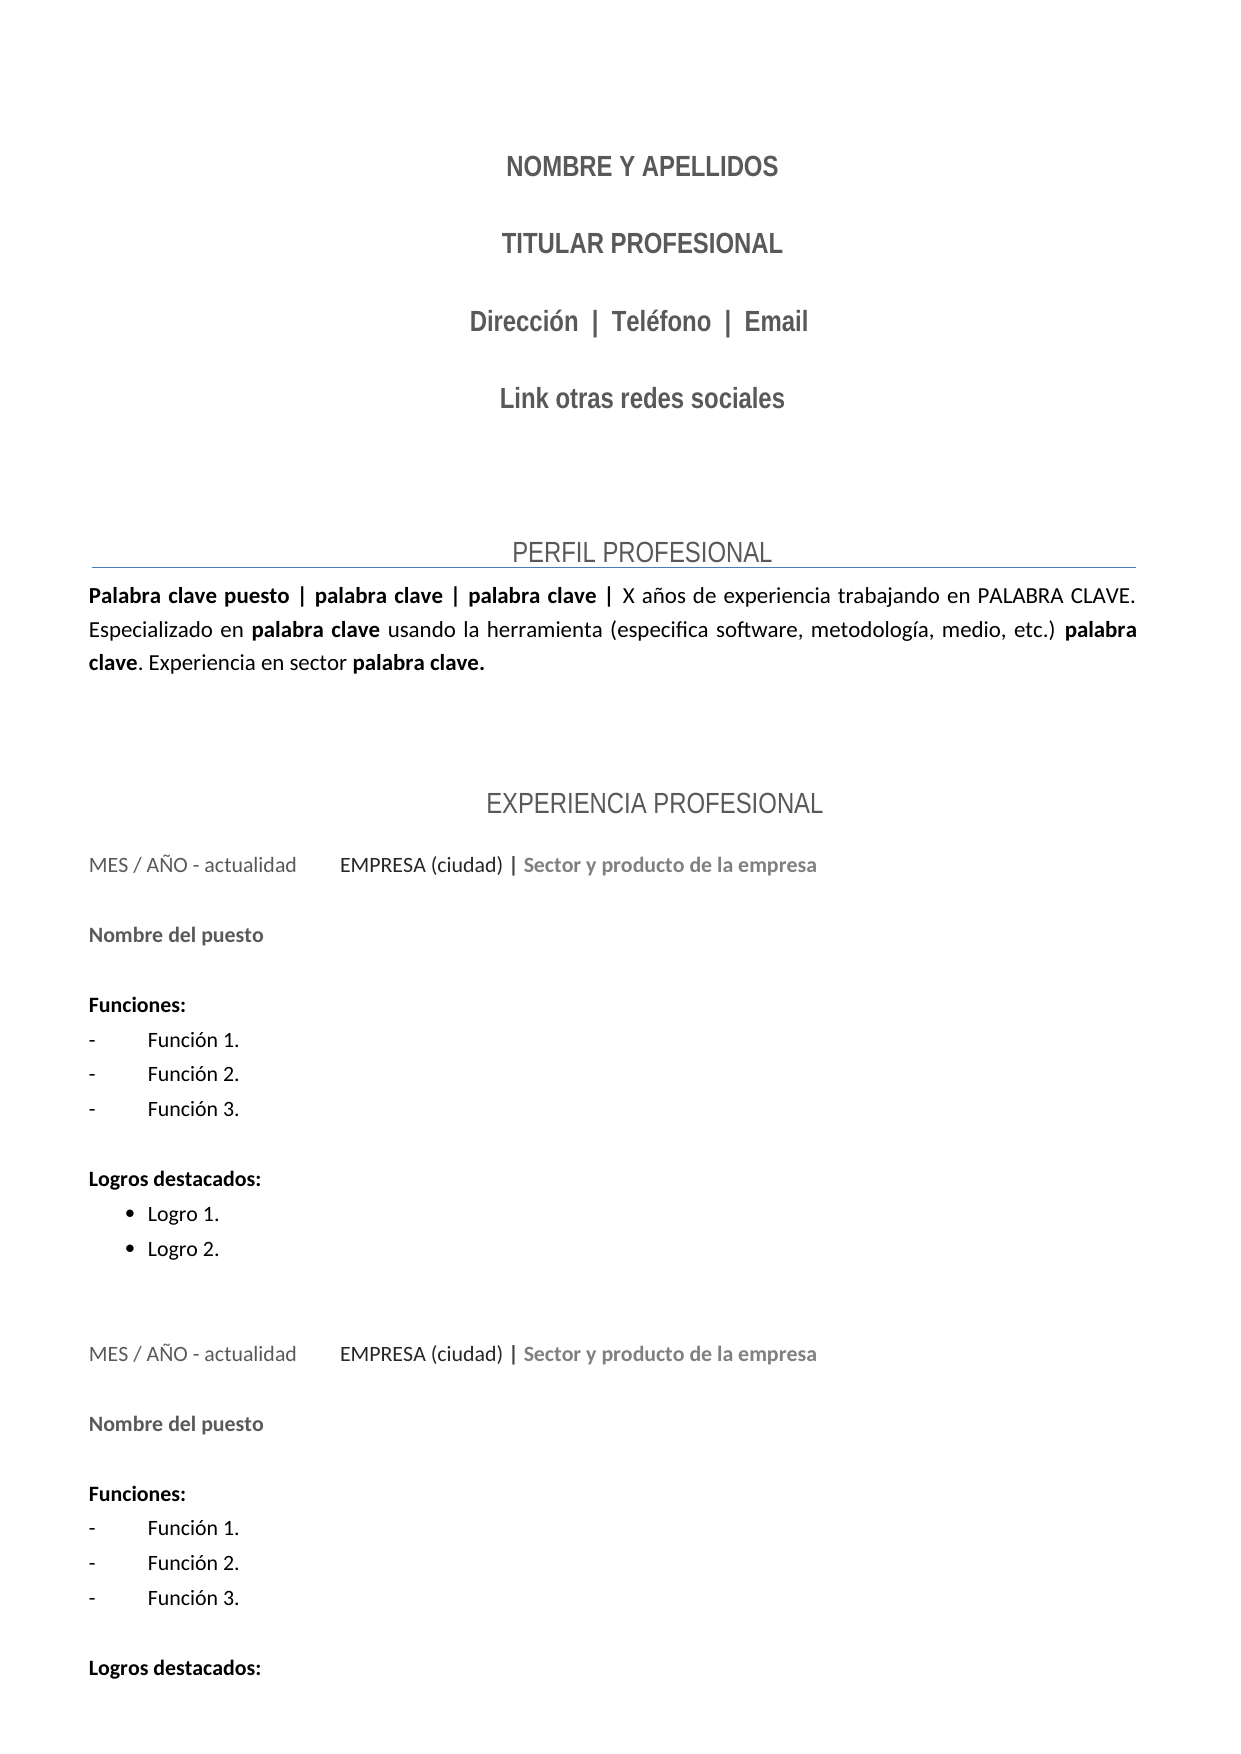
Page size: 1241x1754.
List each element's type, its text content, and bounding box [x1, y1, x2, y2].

text Nombre del puesto [89, 921, 1137, 948]
list Función 1. [89, 1026, 1137, 1052]
list Logro 2. [126, 1235, 1137, 1261]
text Palabra clave puesto | palabra clave | palabra clave | X años de experiencia trabajando en PALABRA CLAVE. Especializado en palabra clave usando la herramienta (especifica software, metodología, medio, etc.) palabra clave. Experiencia en sector palabra clave. [89, 581, 1137, 676]
text EXPERIENCIA PROFESIONAL [148, 786, 1137, 820]
text Dirección | Teléfono | Email [148, 304, 1137, 337]
list Función 3. [89, 1584, 1137, 1611]
text PERFIL PROFESIONAL [148, 535, 1137, 569]
text NOMBRE Y APELLIDOS [148, 149, 1137, 183]
list Función 2. [89, 1549, 1137, 1576]
text TITULAR PROFESIONAL [148, 227, 1137, 260]
list Logro 1. [126, 1200, 1137, 1226]
text Link otras redes sociales [148, 381, 1137, 414]
text Funciones: [89, 991, 1137, 1018]
text Funciones: [89, 1480, 1137, 1506]
list Función 3. [89, 1095, 1137, 1122]
list Función 1. [89, 1514, 1137, 1541]
text Logros destacados: [89, 1165, 1137, 1192]
text Logros destacados: [89, 1654, 1137, 1680]
text MES / AÑO - actualidad EMPRESA (ciudad) | Sector y producto de la empresa [89, 851, 1137, 878]
text MES / AÑO - actualidad EMPRESA (ciudad) | Sector y producto de la empresa [89, 1340, 1137, 1366]
text Nombre del puesto [89, 1410, 1137, 1436]
list Función 2. [89, 1061, 1137, 1087]
